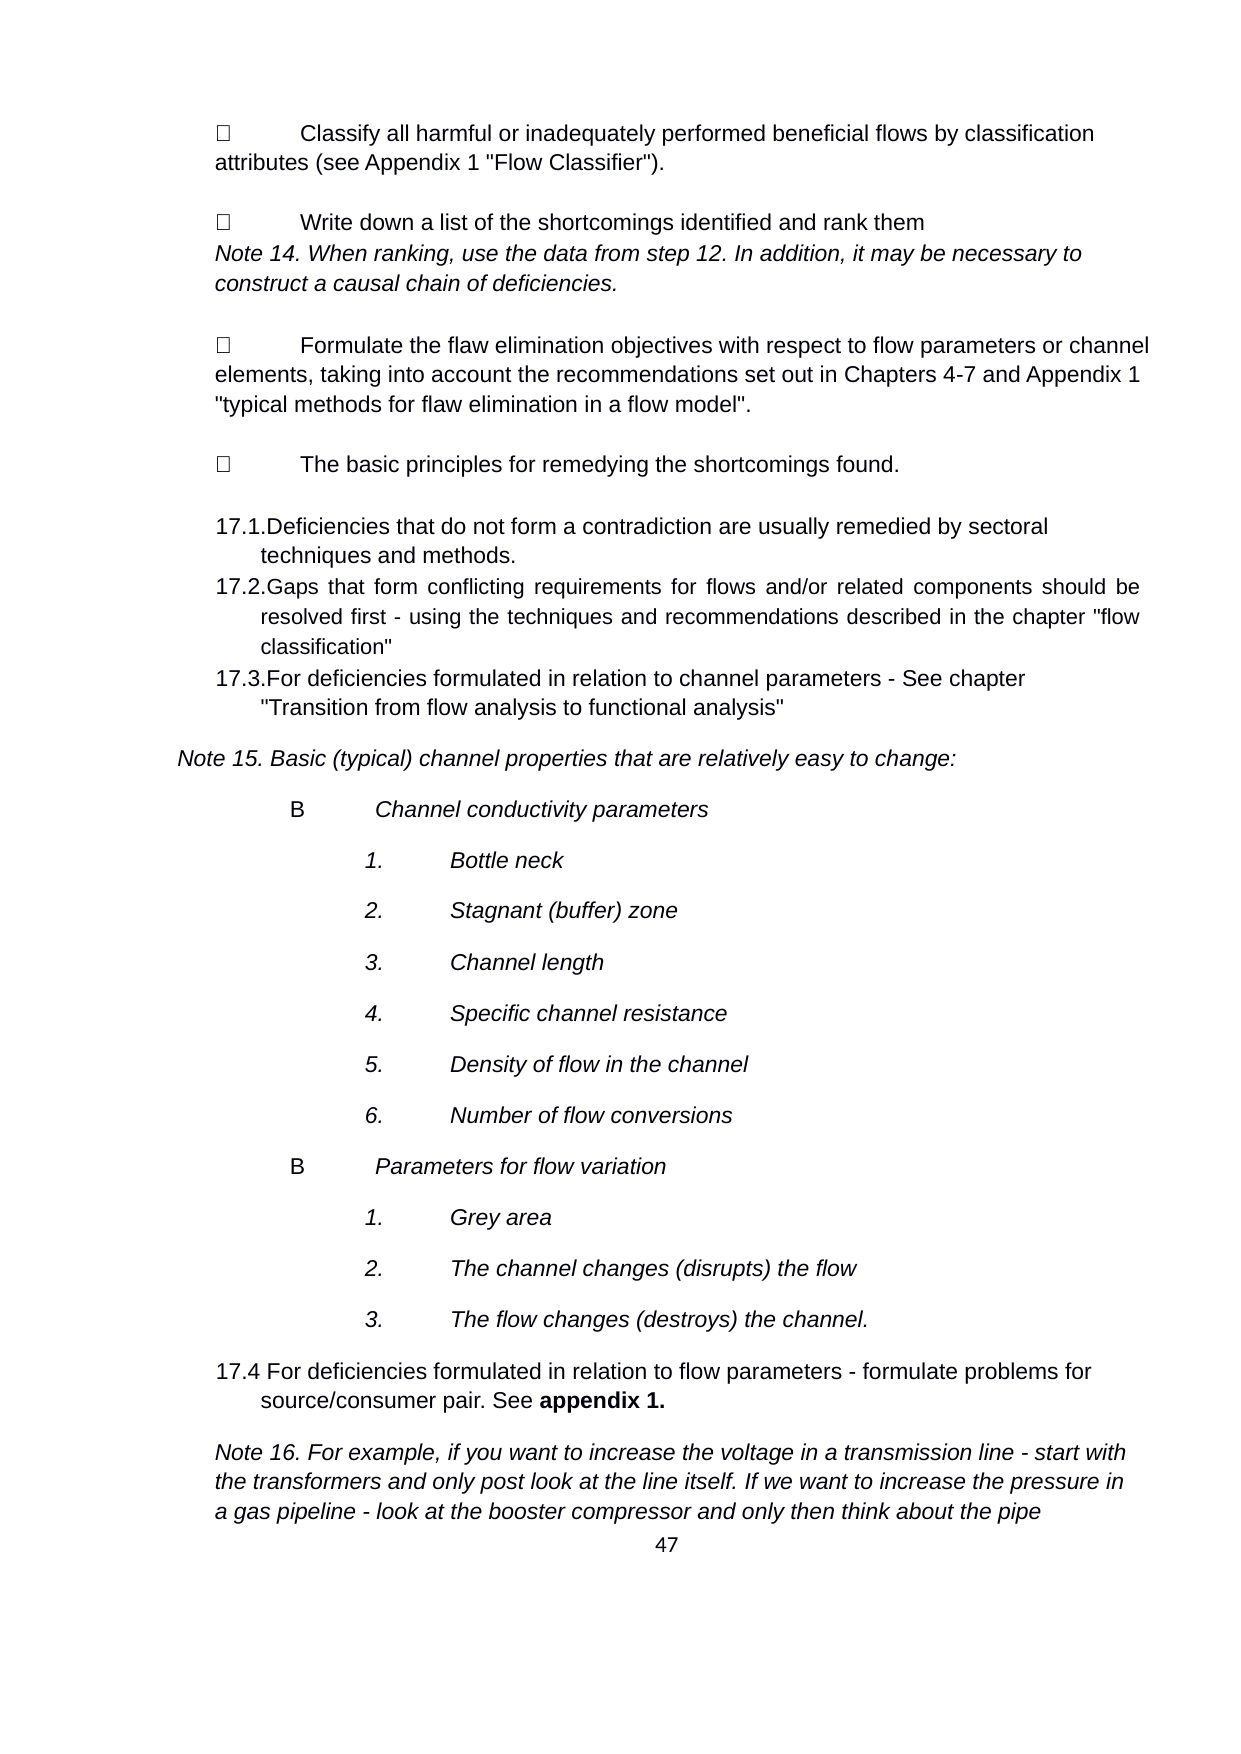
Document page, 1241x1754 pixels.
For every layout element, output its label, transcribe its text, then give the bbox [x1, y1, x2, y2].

list Parameters for flow variation [289, 1153, 1150, 1179]
text Note 15. Basic (typical) channel properties that are relatively easy to change: [177, 745, 1033, 771]
list Classify all harmful or inadequately performed beneficial flows by classification attributes (see Appendix 1 "Flow Classifier"). [214, 120, 1129, 176]
list Density of flow in the channel [364, 1051, 1150, 1077]
list Channel conductivity parameters [289, 796, 1150, 822]
list The channel changes (disrupts) the flow [364, 1254, 1150, 1281]
list Write down a list of the shortcomings identified and rank them [214, 209, 1150, 236]
list Grey area [364, 1204, 1150, 1230]
text 17.2.Gaps that form conflicting requirements for flows and/or related components should be resolved first - using the techniques and recommendations described in the chapter "flow classification" [215, 573, 1142, 659]
list Specific channel resistance [364, 999, 1150, 1026]
text 47 [150, 1530, 1183, 1558]
list Number of flow conversions [364, 1102, 1150, 1128]
list Stagnant (buffer) zone [364, 897, 1150, 924]
text 17.1.Deficiencies that do not form a contradiction are usually remedied by sectoral techniques and methods. [215, 513, 1125, 568]
list The flow changes (destroys) the channel. [364, 1306, 1150, 1332]
list Formulate the flaw elimination objectives with respect to flow parameters or channel elements, taking into account the recommendations set out in Chapters 4-7 and Appendix 1 "typical methods for flaw elimination in a flow model". [214, 332, 1150, 417]
list The basic principles for remedying the shortcomings found. [214, 451, 1150, 478]
list Bottle neck [364, 847, 1150, 873]
text 17.4 For deficiencies formulated in relation to flow parameters - formulate problems for source/consumer pair. See appendix 1. [216, 1358, 1119, 1413]
text 17.3.For deficiencies formulated in relation to channel parameters - See chapter "Transition from flow analysis to functional analysis" [215, 664, 1121, 720]
text Note 16. For example, if you want to increase the voltage in a transmission line - start with the transformers and only post look at the line itself. If we want to increase the pressure in a gas pipeline - look at the booster compressor and only then think about the pipe [214, 1439, 1137, 1524]
list Channel length [364, 949, 1150, 975]
text Note 14. When ranking, use the data from step 12. In addition, it may be necessary to construct a causal chain of deficiencies. [214, 240, 1121, 296]
